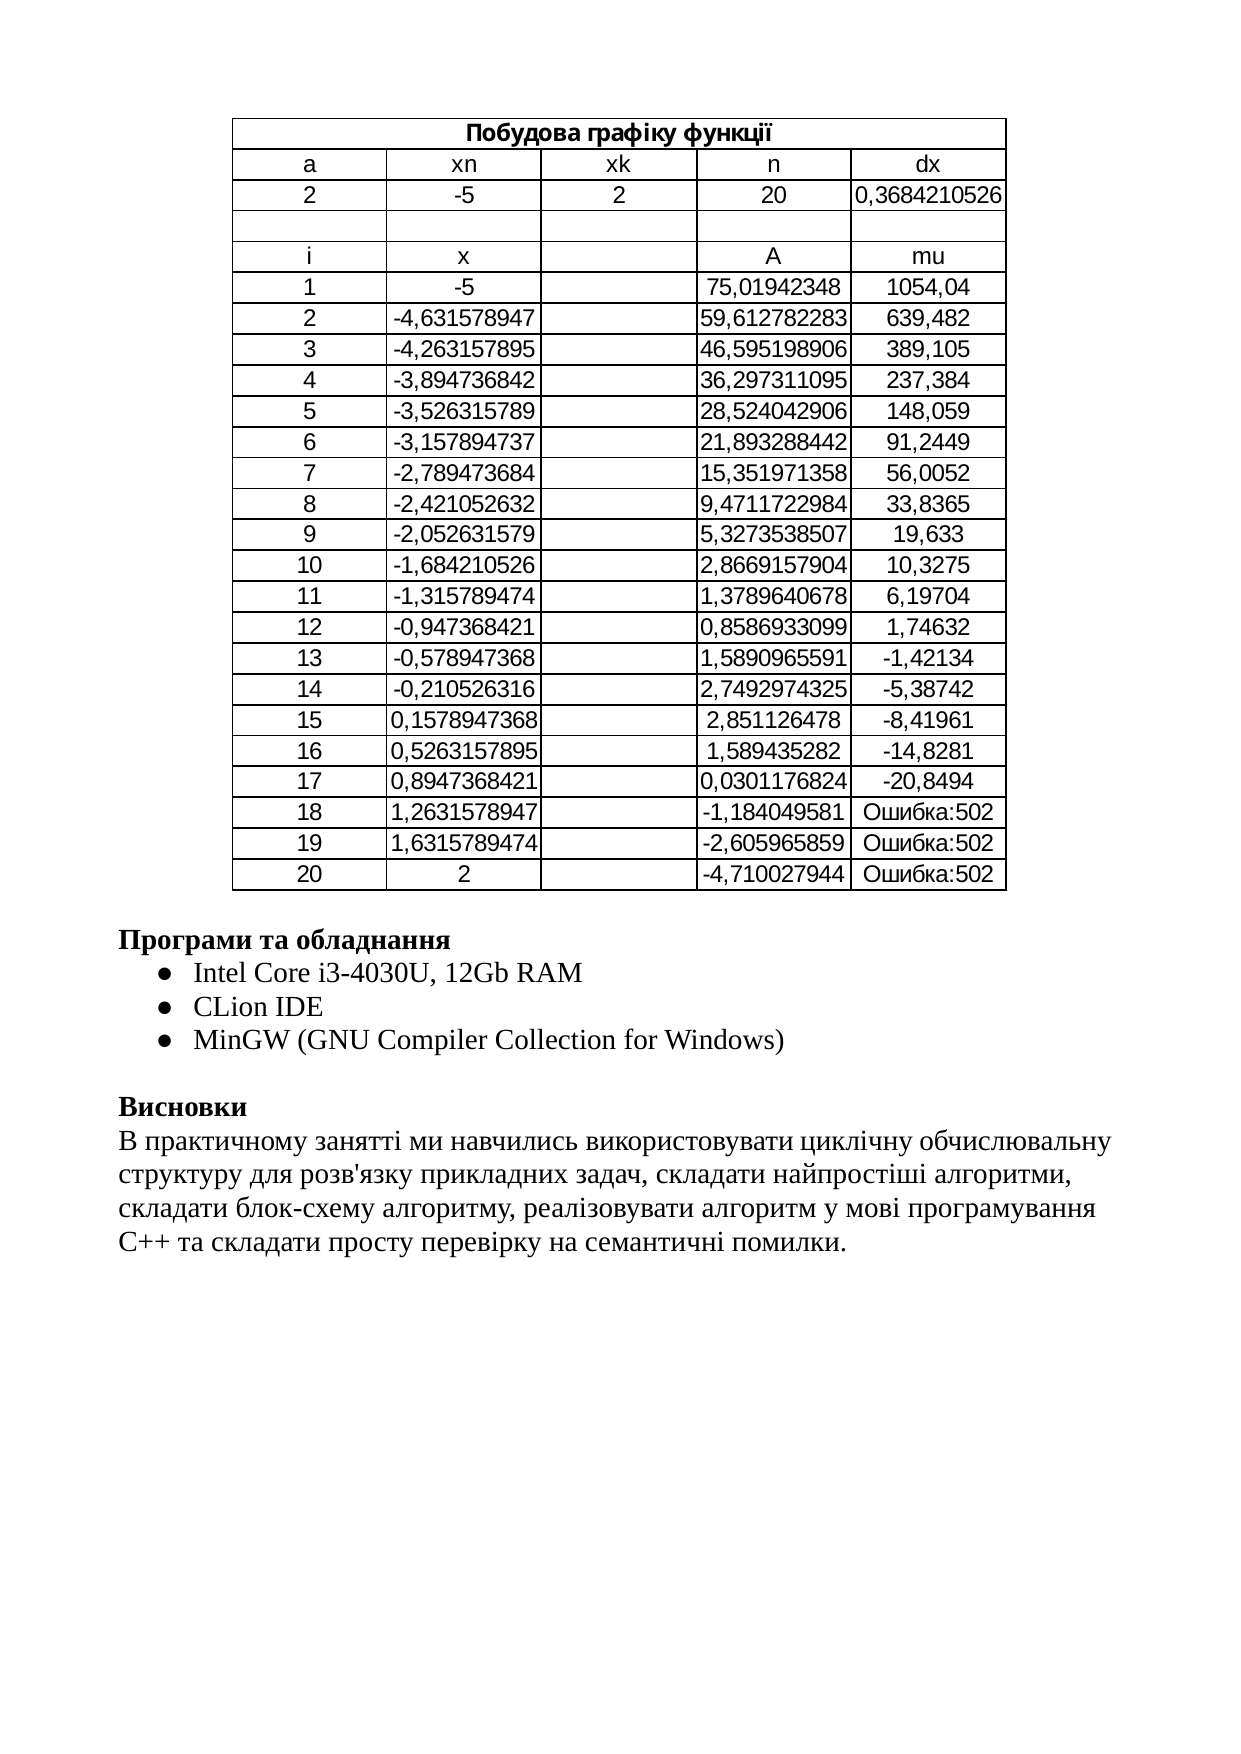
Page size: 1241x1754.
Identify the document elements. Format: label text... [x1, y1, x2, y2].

text В практичному занятті ми навчились використовувати циклічну обчислювальну структуру для розв'язку прикладних задач, складати найпростіші алгоритми, складати блок-схему алгоритму, реалізовувати алгоритм у мові програмування С++ та складати просту перевірку на семантичні помилки. [118, 1123, 1122, 1257]
text Програми та обладнання [118, 922, 1122, 955]
list CLion IDE [156, 989, 1122, 1022]
text Висновки [118, 1089, 1122, 1123]
list Intel Core i3-4030U, 12Gb RAM [156, 955, 1122, 989]
list MinGW (GNU Compiler Collection for Windows) [156, 1022, 1122, 1056]
